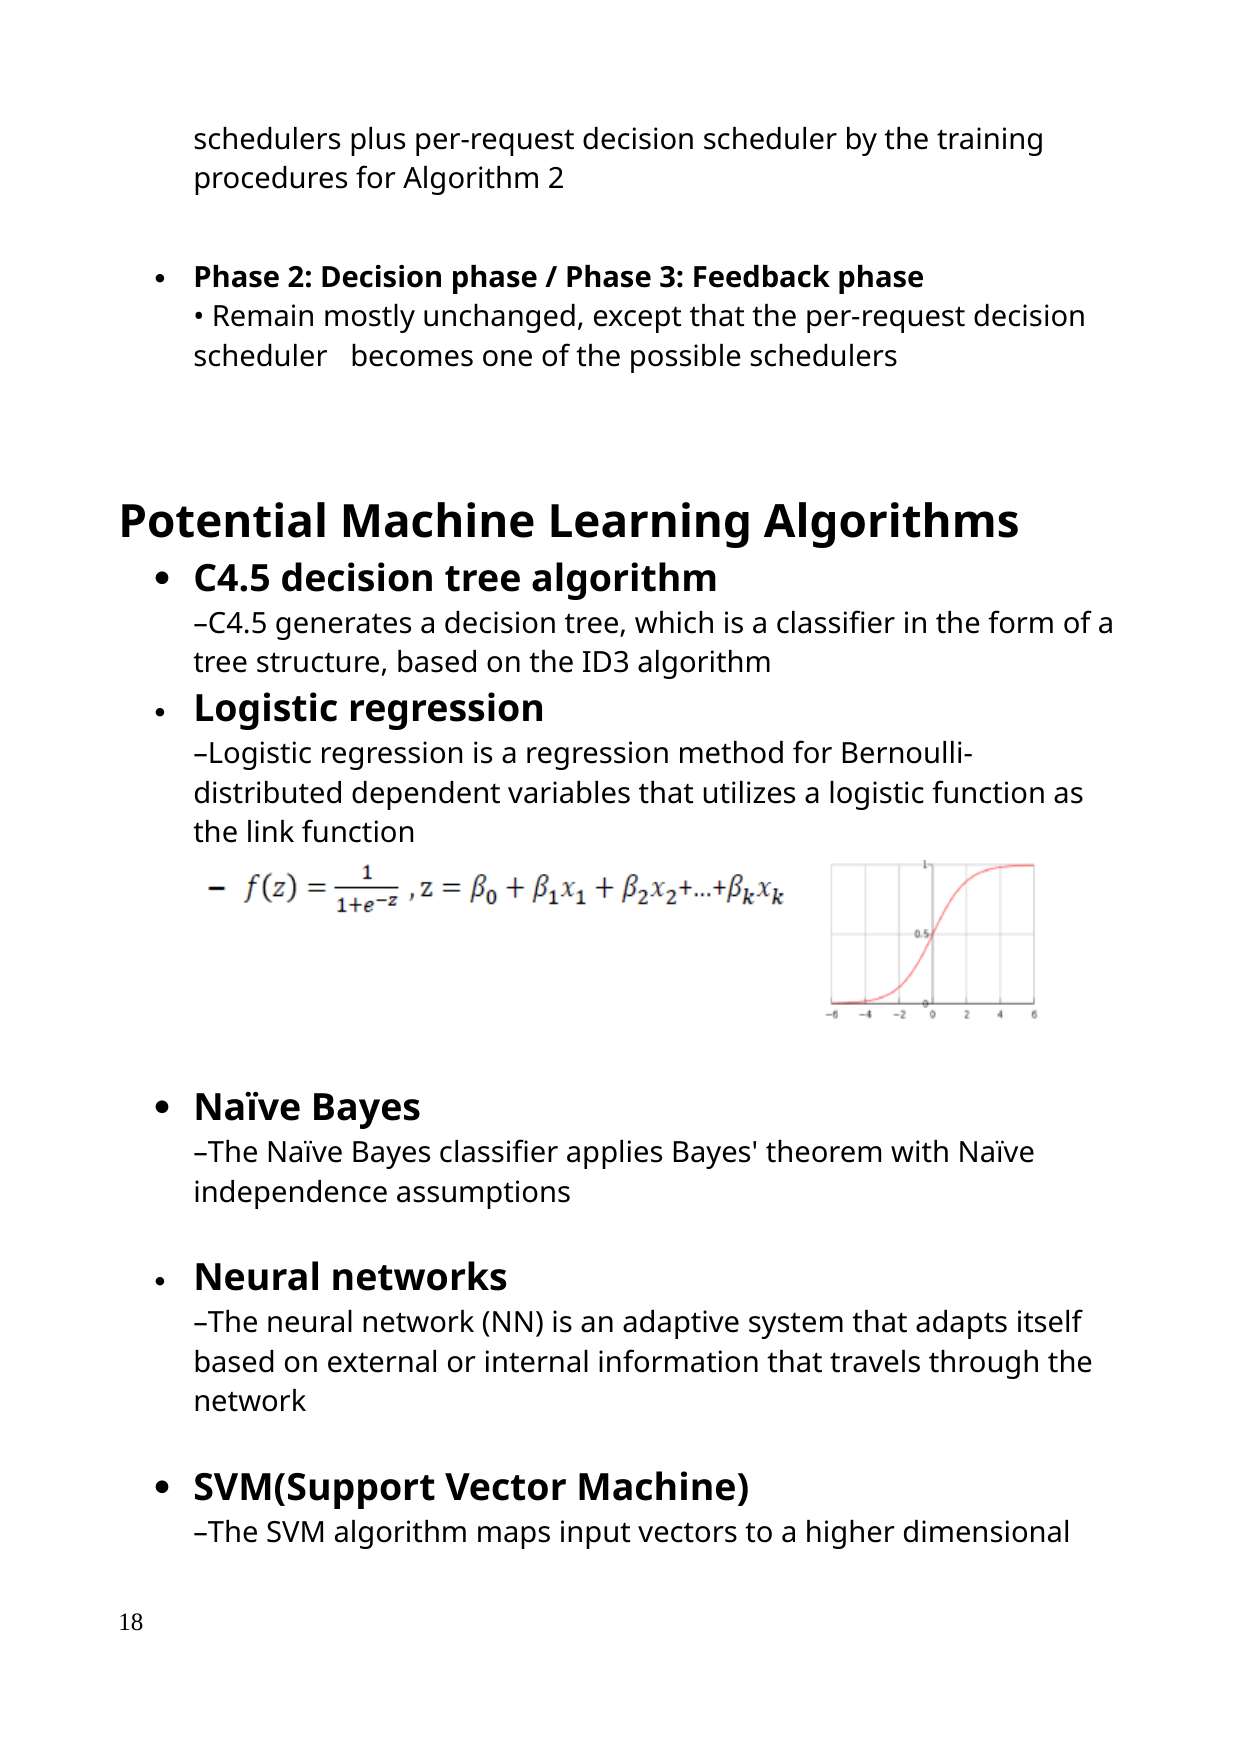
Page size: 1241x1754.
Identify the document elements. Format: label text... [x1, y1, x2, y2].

picture [193, 851, 1076, 1041]
text schedulers plus per-request decision scheduler by the training procedures for Algorithm 2 [193, 118, 1122, 197]
text –C4.5 generates a decision tree, which is a classifier in the form of a tree structure, based on the ID3 algorithm [193, 602, 1122, 681]
text –The SVM algorithm maps input vectors to a higher dimensional [193, 1511, 1122, 1551]
text –The neural network (NN) is an adaptive system that adapts itself based on external or internal information that travels through the network [193, 1301, 1122, 1420]
text • Remain mostly unchanged, except that the per-request decision scheduler becomes one of the possible schedulers [193, 296, 1122, 375]
text –Logistic regression is a regression method for Bernoulli-distributed dependent variables that utilizes a logistic function as the link function [193, 732, 1122, 851]
text –The Naïve Bayes classifier applies Bayes' theorem with Naïve independence assumptions [193, 1131, 1122, 1211]
list Phase 2: Decision phase / Phase 3: Feedback phase [156, 256, 1122, 296]
list Neural networks [156, 1250, 1122, 1301]
list Naïve Bayes [156, 1080, 1122, 1131]
text Potential Machine Learning Algorithms [118, 488, 1122, 551]
list SVM(Support Vector Machine) [156, 1460, 1122, 1511]
list C4.5 decision tree algorithm [156, 551, 1122, 602]
list Logistic regression [156, 681, 1122, 732]
